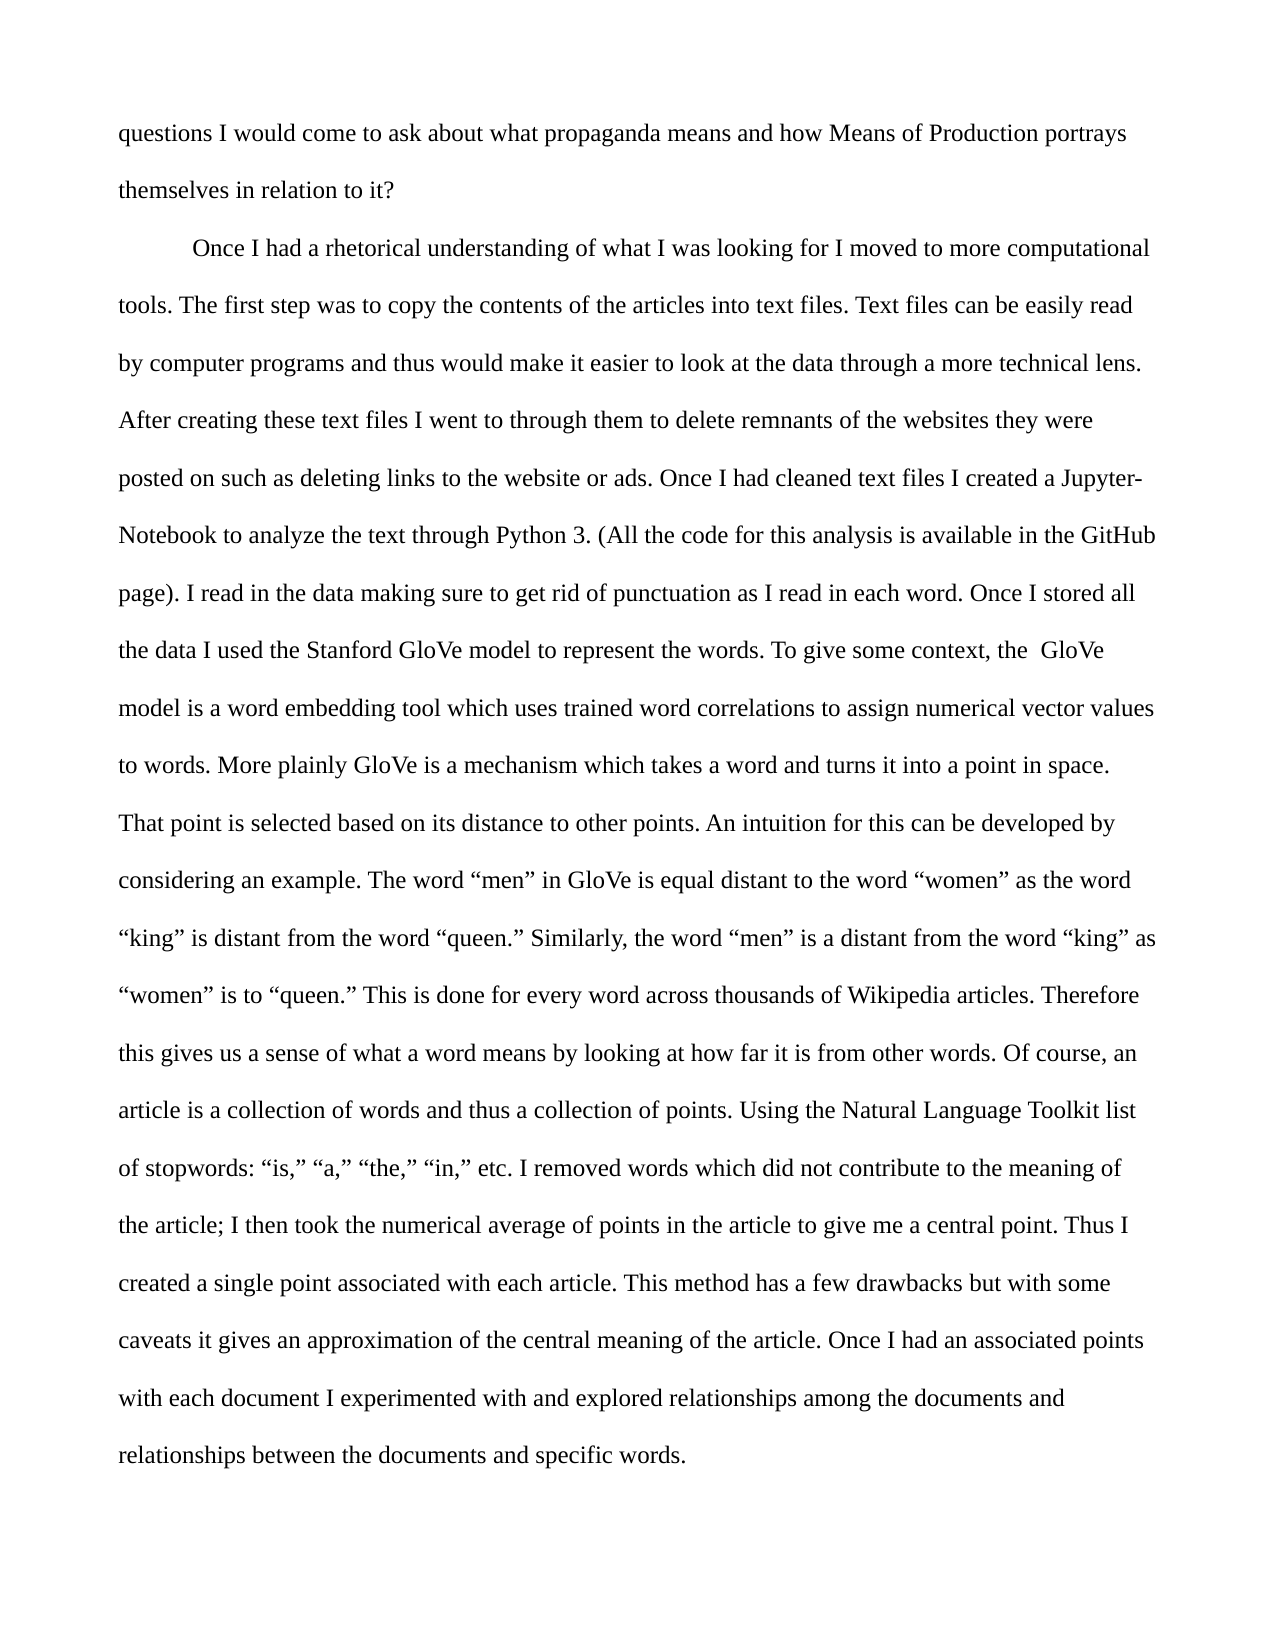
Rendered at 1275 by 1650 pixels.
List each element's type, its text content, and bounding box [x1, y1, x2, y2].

text questions I would come to ask about what propaganda means and how Means of Production portrays themselves in relation to it? [118, 118, 1157, 204]
text Once I had a rhetorical understanding of what I was looking for I moved to more computational tools. The first step was to copy the contents of the articles into text files. Text files can be easily read by computer programs and thus would make it easier to look at the data through a more technical lens. After creating these text files I went to through them to delete remnants of the websites they were posted on such as deleting links to the website or ads. Once I had cleaned text files I created a Jupyter-Notebook to analyze the text through Python 3. (All the code for this analysis is available in the GitHub page). I read in the data making sure to get rid of punctuation as I read in each word. Once I stored all the data I used the Stanford GloVe model to represent the words. To give some context, the GloVe model is a word embedding tool which uses trained word correlations to assign numerical vector values to words. More plainly GloVe is a mechanism which takes a word and turns it into a point in space. That point is selected based on its distance to other points. An intuition for this can be developed by considering an example. The word “men” in GloVe is equal distant to the word “women” as the word “king” is distant from the word “queen.” Similarly, the word “men” is a distant from the word “king” as “women” is to “queen.” This is done for every word across thousands of Wikipedia articles. Therefore this gives us a sense of what a word means by looking at how far it is from other words. Of course, an article is a collection of words and thus a collection of points. Using the Natural Language Toolkit list of stopwords: “is,” “a,” “the,” “in,” etc. I removed words which did not contribute to the meaning of the article; I then took the numerical average of points in the article to give me a central point. Thus I created a single point associated with each article. This method has a few drawbacks but with some caveats it gives an approximation of the central meaning of the article. Once I had an associated points with each document I experimented with and explored relationships among the documents and relationships between the documents and specific words. [118, 233, 1157, 1469]
